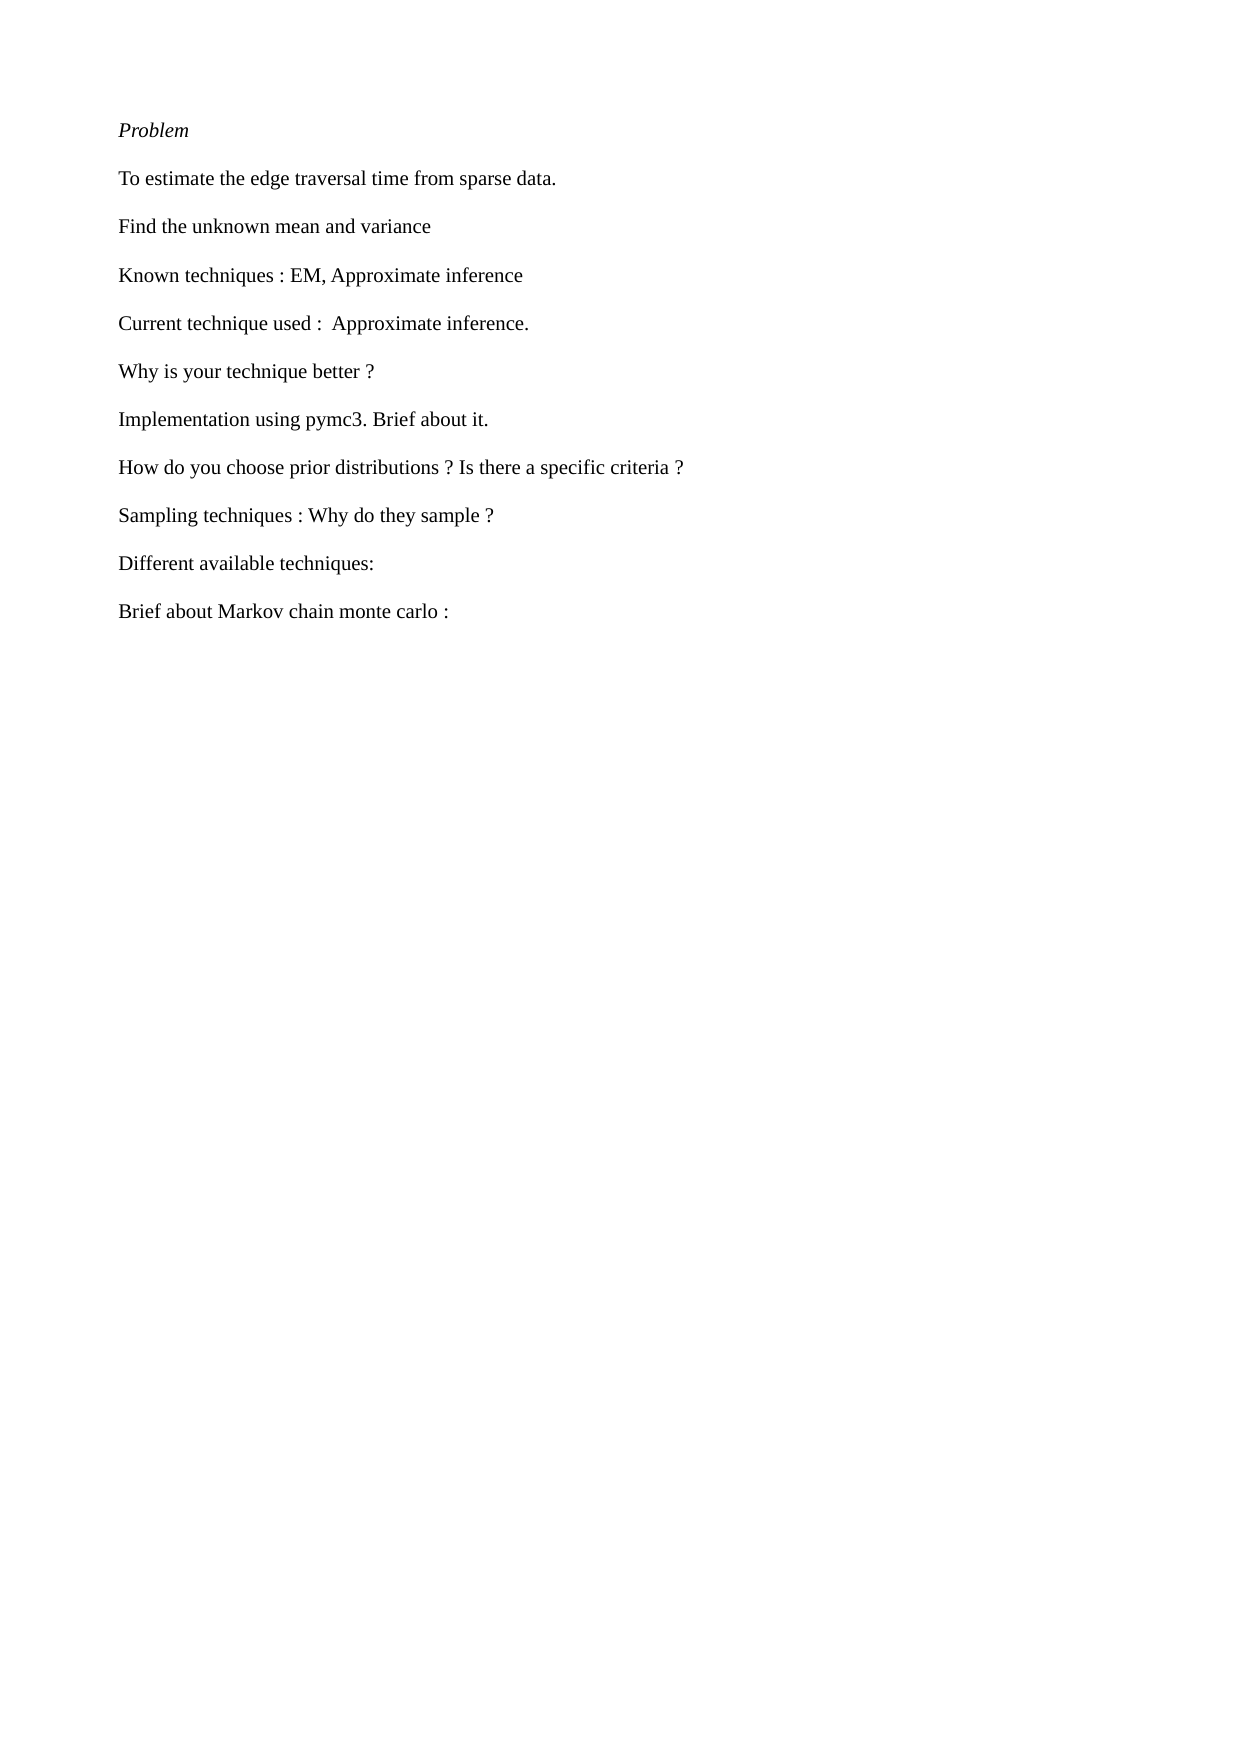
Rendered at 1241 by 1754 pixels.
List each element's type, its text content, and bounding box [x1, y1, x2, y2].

text Brief about Markov chain monte carlo : [118, 599, 1122, 623]
text Implementation using pymc3. Brief about it. [118, 407, 1122, 431]
text Problem [118, 118, 1122, 142]
text Current technique used : Approximate inference. [118, 311, 1122, 335]
text Why is your technique better ? [118, 359, 1122, 383]
text Known techniques : EM, Approximate inference [118, 262, 1122, 287]
text Sampling techniques : Why do they sample ? [118, 503, 1122, 527]
text How do you choose prior distributions ? Is there a specific criteria ? [118, 455, 1122, 479]
text Different available techniques: [118, 551, 1122, 575]
text To estimate the edge traversal time from sparse data. [118, 166, 1122, 190]
text Find the unknown mean and variance [118, 214, 1122, 238]
